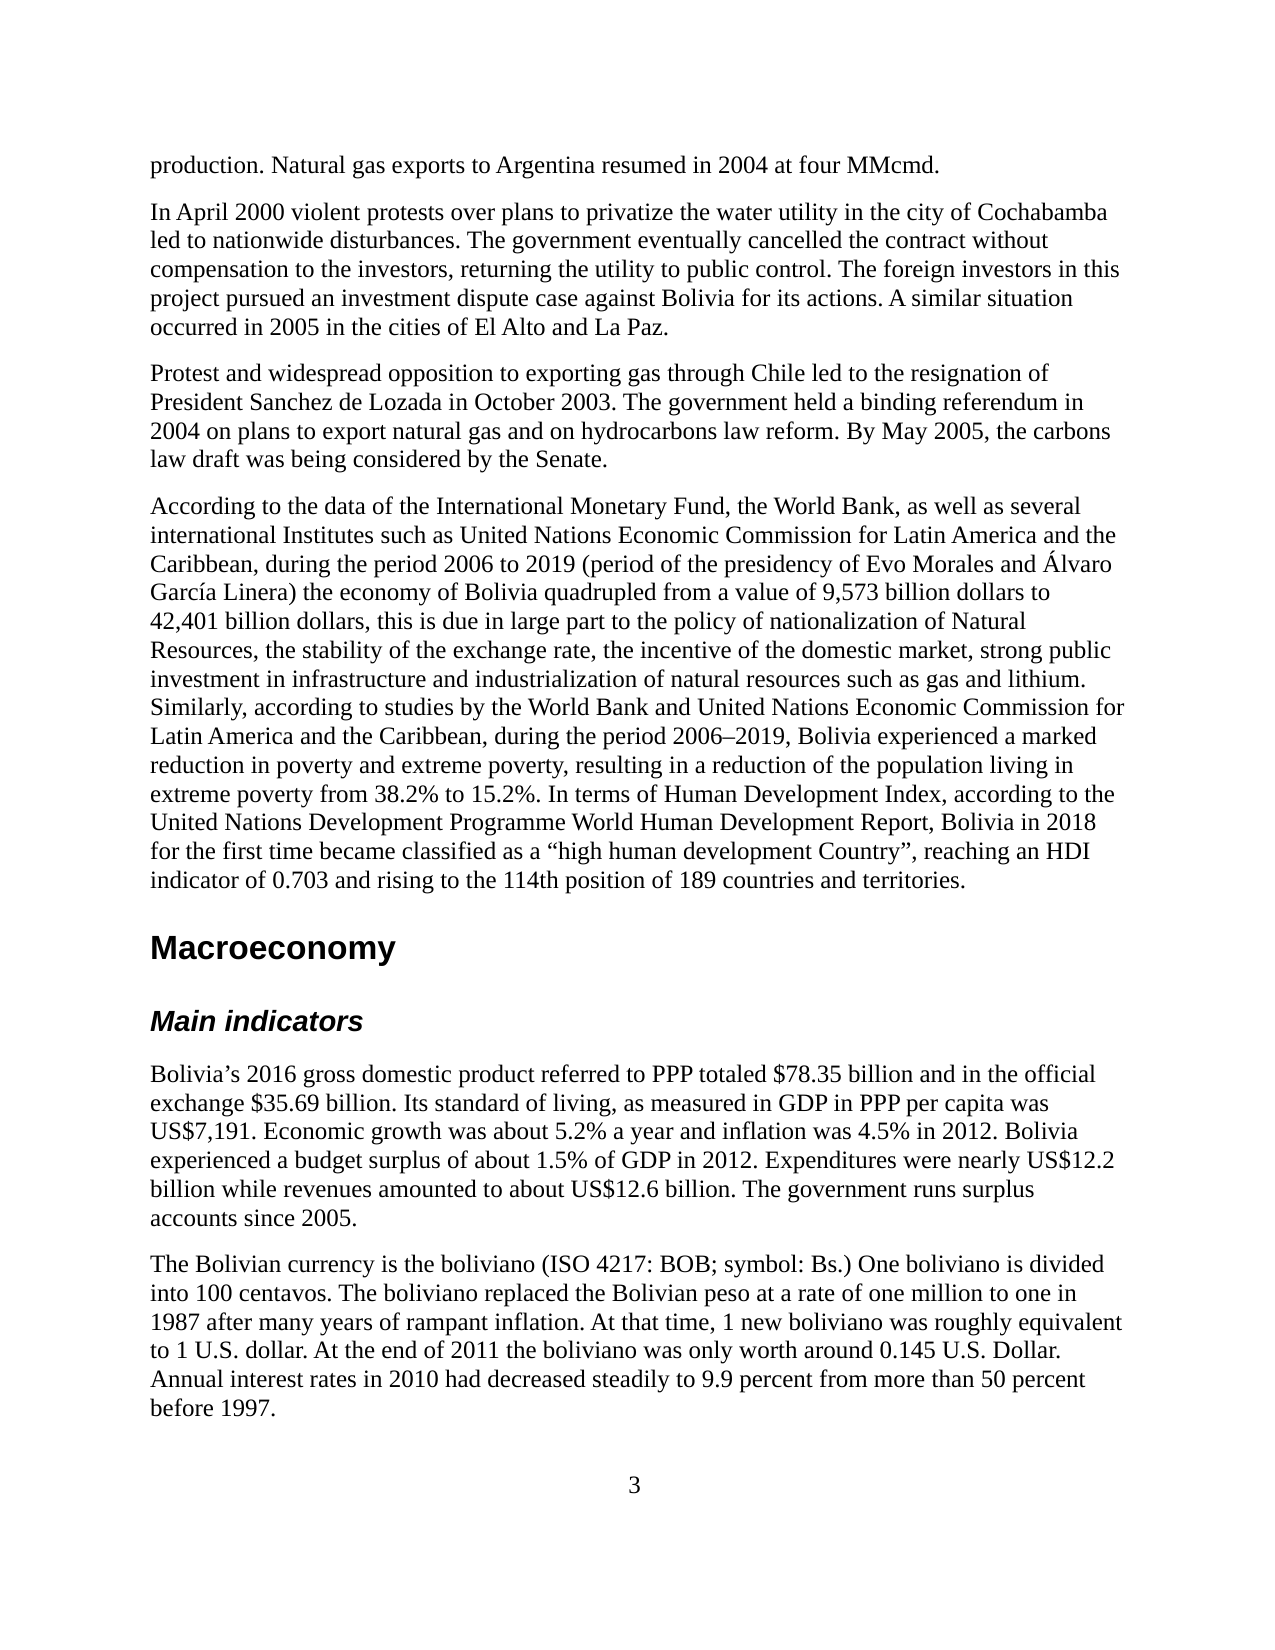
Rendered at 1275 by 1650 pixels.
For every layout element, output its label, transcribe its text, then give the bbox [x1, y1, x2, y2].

subtitle Main indicators [150, 1004, 1125, 1037]
text The Bolivian currency is the boliviano (ISO 4217: BOB; symbol: Bs.) One boliviano is divided into 100 centavos. The boliviano replaced the Bolivian peso at a rate of one million to one in 1987 after many years of rampant inflation. At that time, 1 new boliviano was roughly equivalent to 1 U.S. dollar. At the end of 2011 the boliviano was only worth around 0.145 U.S. Dollar. Annual interest rates in 2010 had decreased steadily to 9.9 percent from more than 50 percent before 1997. [150, 1249, 1125, 1422]
text Bolivia’s 2016 gross domestic product referred to PPP totaled $78.35 billion and in the official exchange $35.69 billion. Its standard of living, as measured in GDP in PPP per capita was US$7,191. Economic growth was about 5.2% a year and inflation was 4.5% in 2012. Bolivia experienced a budget surplus of about 1.5% of GDP in 2012. Expenditures were nearly US$12.2 billion while revenues amounted to about US$12.6 billion. The government runs surplus accounts since 2005. [150, 1059, 1125, 1231]
text According to the data of the International Monetary Fund, the World Bank, as well as several international Institutes such as United Nations Economic Commission for Latin America and the Caribbean, during the period 2006 to 2019 (period of the presidency of Evo Morales and Álvaro García Linera) the economy of Bolivia quadrupled from a value of 9,573 billion dollars to 42,401 billion dollars, this is due in large part to the policy of nationalization of Natural Resources, the stability of the exchange rate, the incentive of the domestic market, strong public investment in infrastructure and industrialization of natural resources such as gas and lithium. Similarly, according to studies by the World Bank and United Nations Economic Commission for Latin America and the Caribbean, during the period 2006–2019, Bolivia experienced a marked reduction in poverty and extreme poverty, resulting in a reduction of the population living in extreme poverty from 38.2% to 15.2%. In terms of Human Development Index, according to the United Nations Development Programme World Human Development Report, Bolivia in 2018 for the first time became classified as a “high human development Country”, reaching an HDI indicator of 0.703 and rising to the 114th position of 189 countries and territories. [150, 491, 1125, 894]
text In April 2000 violent protests over plans to privatize the water utility in the city of Cochabamba led to nationwide disturbances. The government eventually cancelled the contract without compensation to the investors, returning the utility to public control. The foreign investors in this project pursued an investment dispute case against Bolivia for its actions. A similar situation occurred in 2005 in the cities of El Alto and La Paz. [150, 197, 1125, 340]
subtitle Macroeconomy [150, 928, 1125, 966]
text production. Natural gas exports to Argentina resumed in 2004 at four MMcmd. [150, 150, 1125, 179]
text Protest and widespread opposition to exporting gas through Chile led to the resignation of President Sanchez de Lozada in October 2003. The government held a binding referendum in 2004 on plans to export natural gas and on hydrocarbons law reform. By May 2005, the carbons law draft was being considered by the Senate. [150, 358, 1125, 473]
